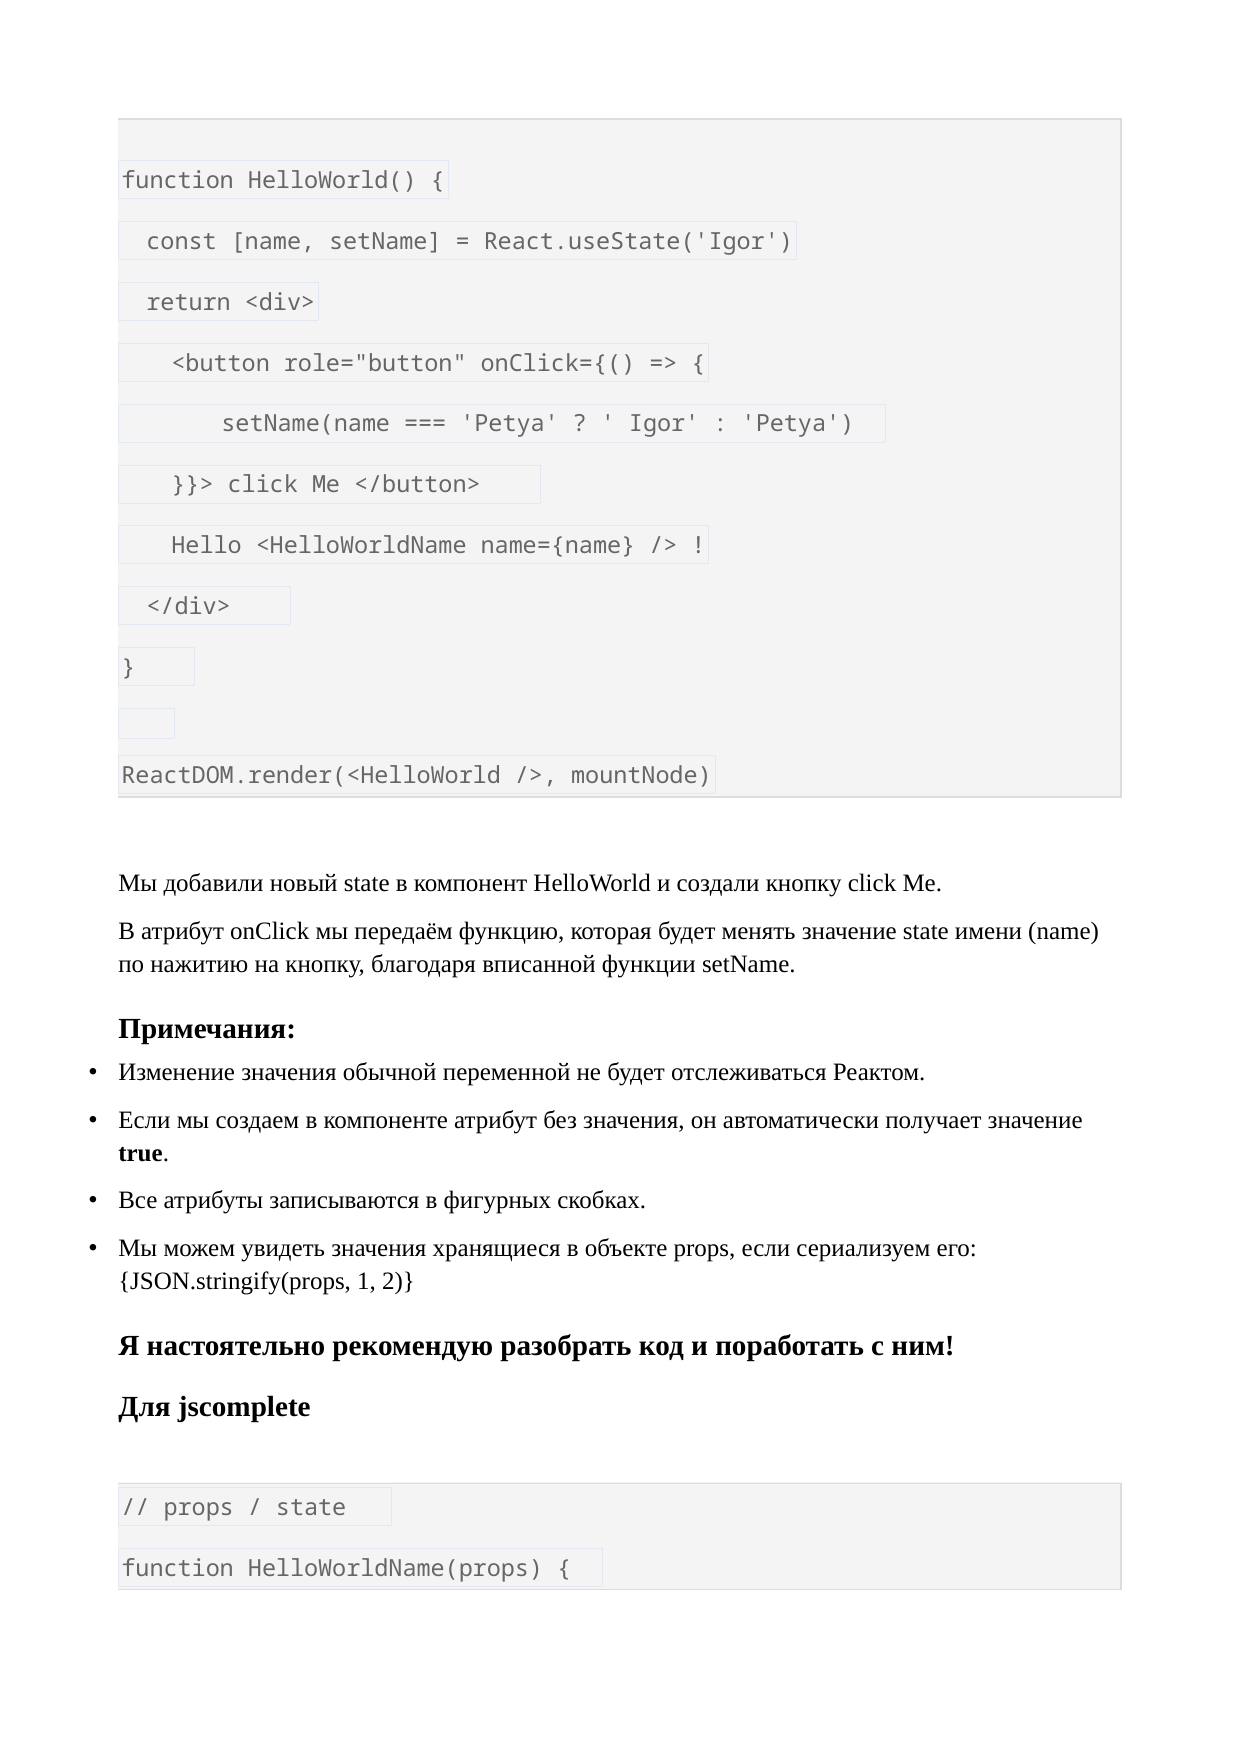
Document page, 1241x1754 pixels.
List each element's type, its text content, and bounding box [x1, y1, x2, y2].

text function HelloWorldName(props) { [118, 1543, 1120, 1589]
list Все атрибуты записываются в фигурных скобках. [118, 1185, 1122, 1214]
text setName(name === 'Petya' ? ' Igor' : 'Petya') [118, 399, 1120, 442]
subtitle Я настоятельно рекомендую разобрать код и поработать с ним! [118, 1328, 1122, 1362]
text ReactDOM.render(<HelloWorld />, mountNode) [118, 751, 1120, 796]
list Если мы создаем в компоненте атрибут без значения, он автоматически получает значение true. [118, 1105, 1122, 1167]
text Hello <HelloWorldName name={name} /> ! [118, 521, 1120, 563]
text <button role="button" onClick={() => { [118, 338, 1120, 381]
list Изменение значения обычной переменной не будет отслеживаться Реактом. [118, 1057, 1122, 1086]
text }}> click Me </button> [118, 460, 1120, 503]
text const [name, setName] = React.useState('Igor') [118, 217, 1120, 259]
text function HelloWorld() { [118, 156, 1120, 198]
subtitle Для jscomplete [118, 1389, 1122, 1422]
text </div> [118, 582, 1120, 624]
subtitle Примечания: [118, 1011, 1122, 1045]
list Мы можем увидеть значения хранящиеся в объекте props, если сериализуем его: {JSON.stringify(props, 1, 2)} [118, 1233, 1122, 1295]
text В атрибут onClick мы передаём функцию, которая будет менять значение state имени (name) по нажитию на кнопку, благодаря вписанной функции setName. [118, 916, 1122, 978]
text } [118, 643, 1120, 685]
text return <div> [118, 278, 1120, 320]
text // props / state [118, 1484, 1120, 1525]
text Мы добавили новый state в компонент HelloWorld и создали кнопку click Me. [118, 868, 1122, 897]
